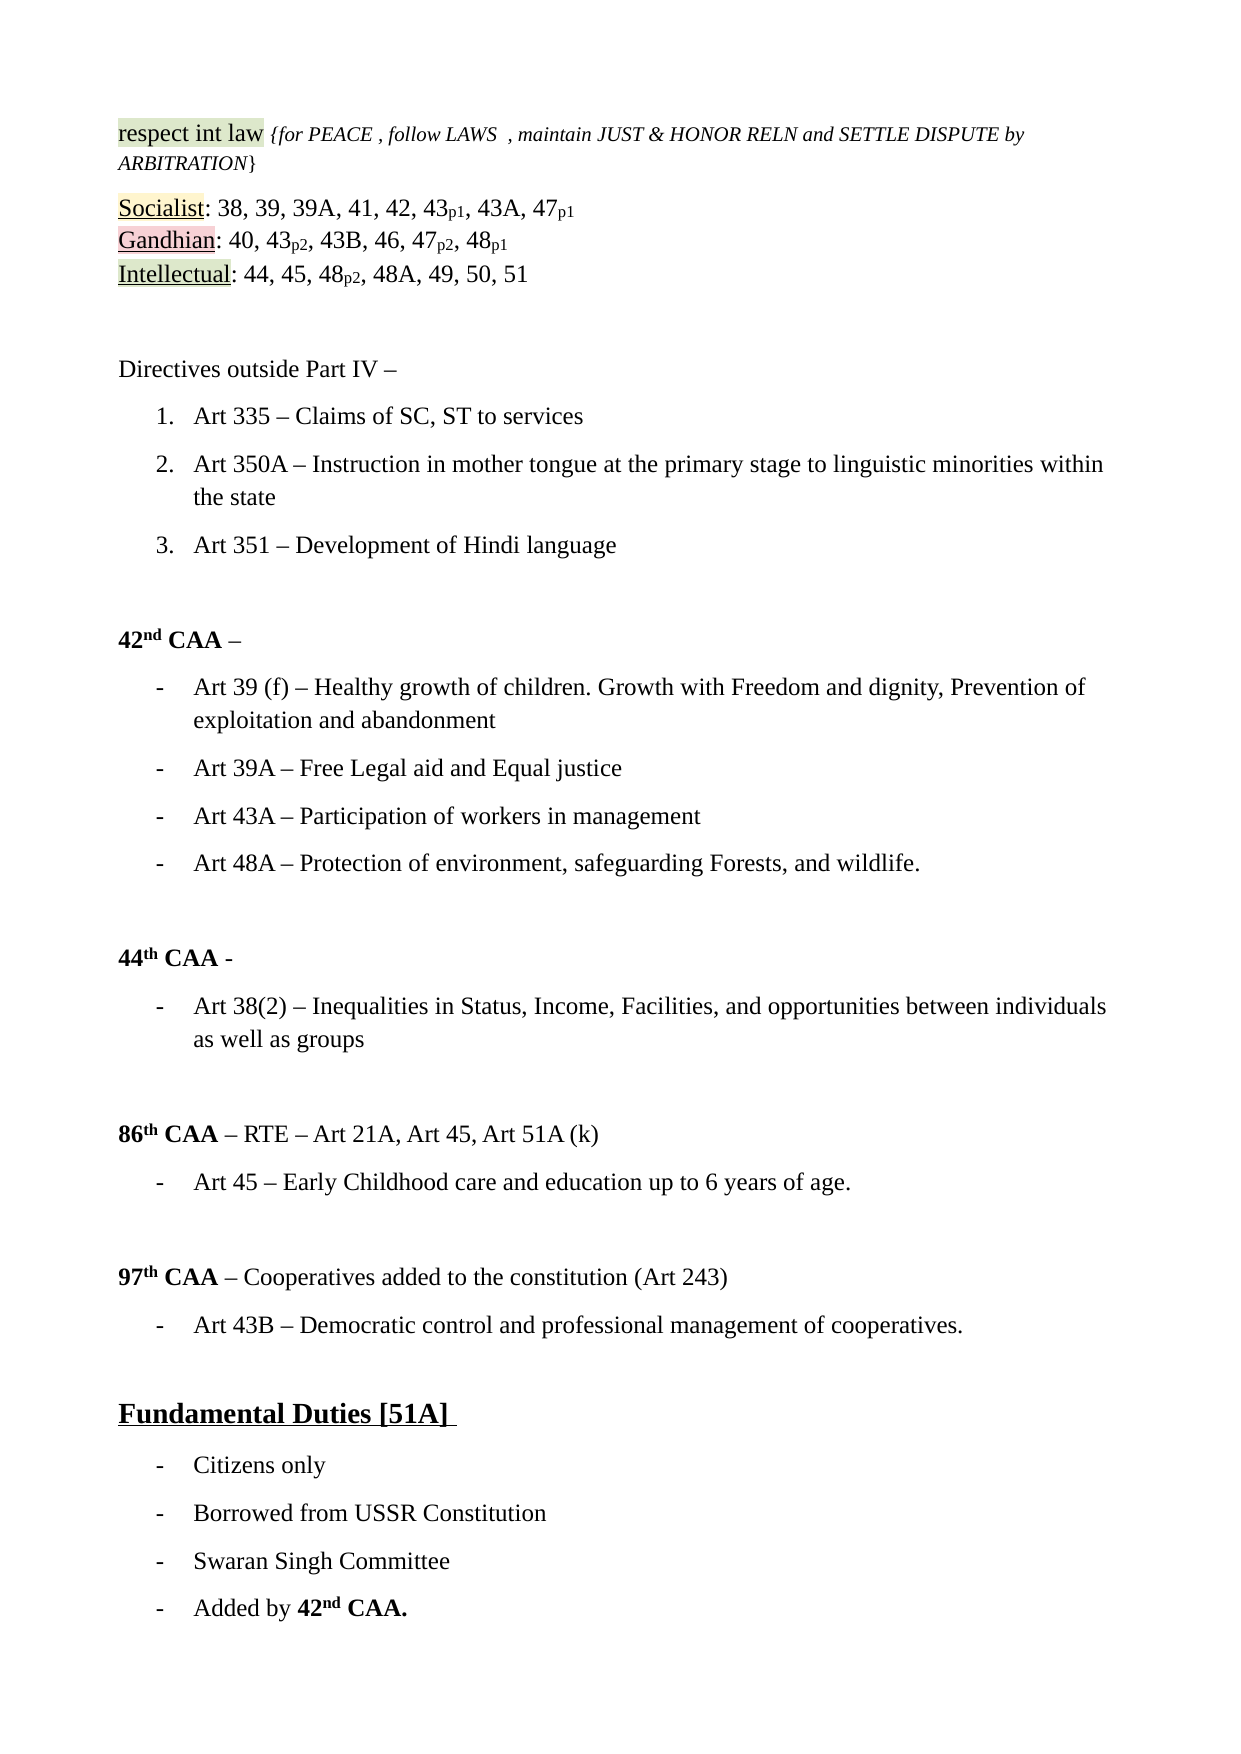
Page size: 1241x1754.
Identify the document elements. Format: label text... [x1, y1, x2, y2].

list Art 38(2) – Inequalities in Status, Income, Facilities, and opportunities between individuals as well as groups [156, 991, 1122, 1053]
list Art 351 – Development of Hindi language [156, 530, 1122, 558]
list Art 39 (f) – Healthy growth of children. Growth with Freedom and dignity, Prevention of exploitation and abandonment [156, 672, 1122, 734]
list Citizens only [156, 1451, 1122, 1479]
text Socialist: 38, 39, 39A, 41, 42, 43p1, 43A, 47p1 Gandhian: 40, 43p2, 43B, 46, 47p2, 48p1 Intellectual: 44, 45, 48p2, 48A, 49, 50, 51 [118, 193, 1122, 287]
text 44th CAA - [118, 943, 1122, 972]
list Art 39A – Free Legal aid and Equal justice [156, 753, 1122, 782]
list Art 335 – Claims of SC, ST to services [156, 401, 1122, 430]
text Directives outside Part IV – [118, 354, 1122, 383]
list Art 43B – Democratic control and professional management of cooperatives. [156, 1310, 1122, 1338]
list Art 43A – Participation of workers in management [156, 801, 1122, 829]
text respect int law {for PEACE , follow LAWS , maintain JUST & HONOR RELN and SETTLE DISPUTE by ARBITRATION} [118, 118, 1122, 174]
list Art 45 – Early Childhood care and education up to 6 years of age. [156, 1167, 1122, 1196]
list Borrowed from USSR Constitution [156, 1498, 1122, 1527]
list Swaran Singh Committee [156, 1546, 1122, 1574]
list Art 350A – Instruction in mother tongue at the primary stage to linguistic minorities within the state [156, 449, 1122, 511]
text 42nd CAA – [118, 625, 1122, 654]
text 97th CAA – Cooperatives added to the constitution (Art 243) [118, 1262, 1122, 1291]
list Art 48A – Protection of environment, safeguarding Forests, and wildlife. [156, 848, 1122, 877]
text 86th CAA – RTE – Art 21A, Art 45, Art 51A (k) [118, 1119, 1122, 1148]
list Added by 42nd CAA. [156, 1593, 1122, 1622]
text Fundamental Duties [51A] [118, 1357, 1122, 1430]
